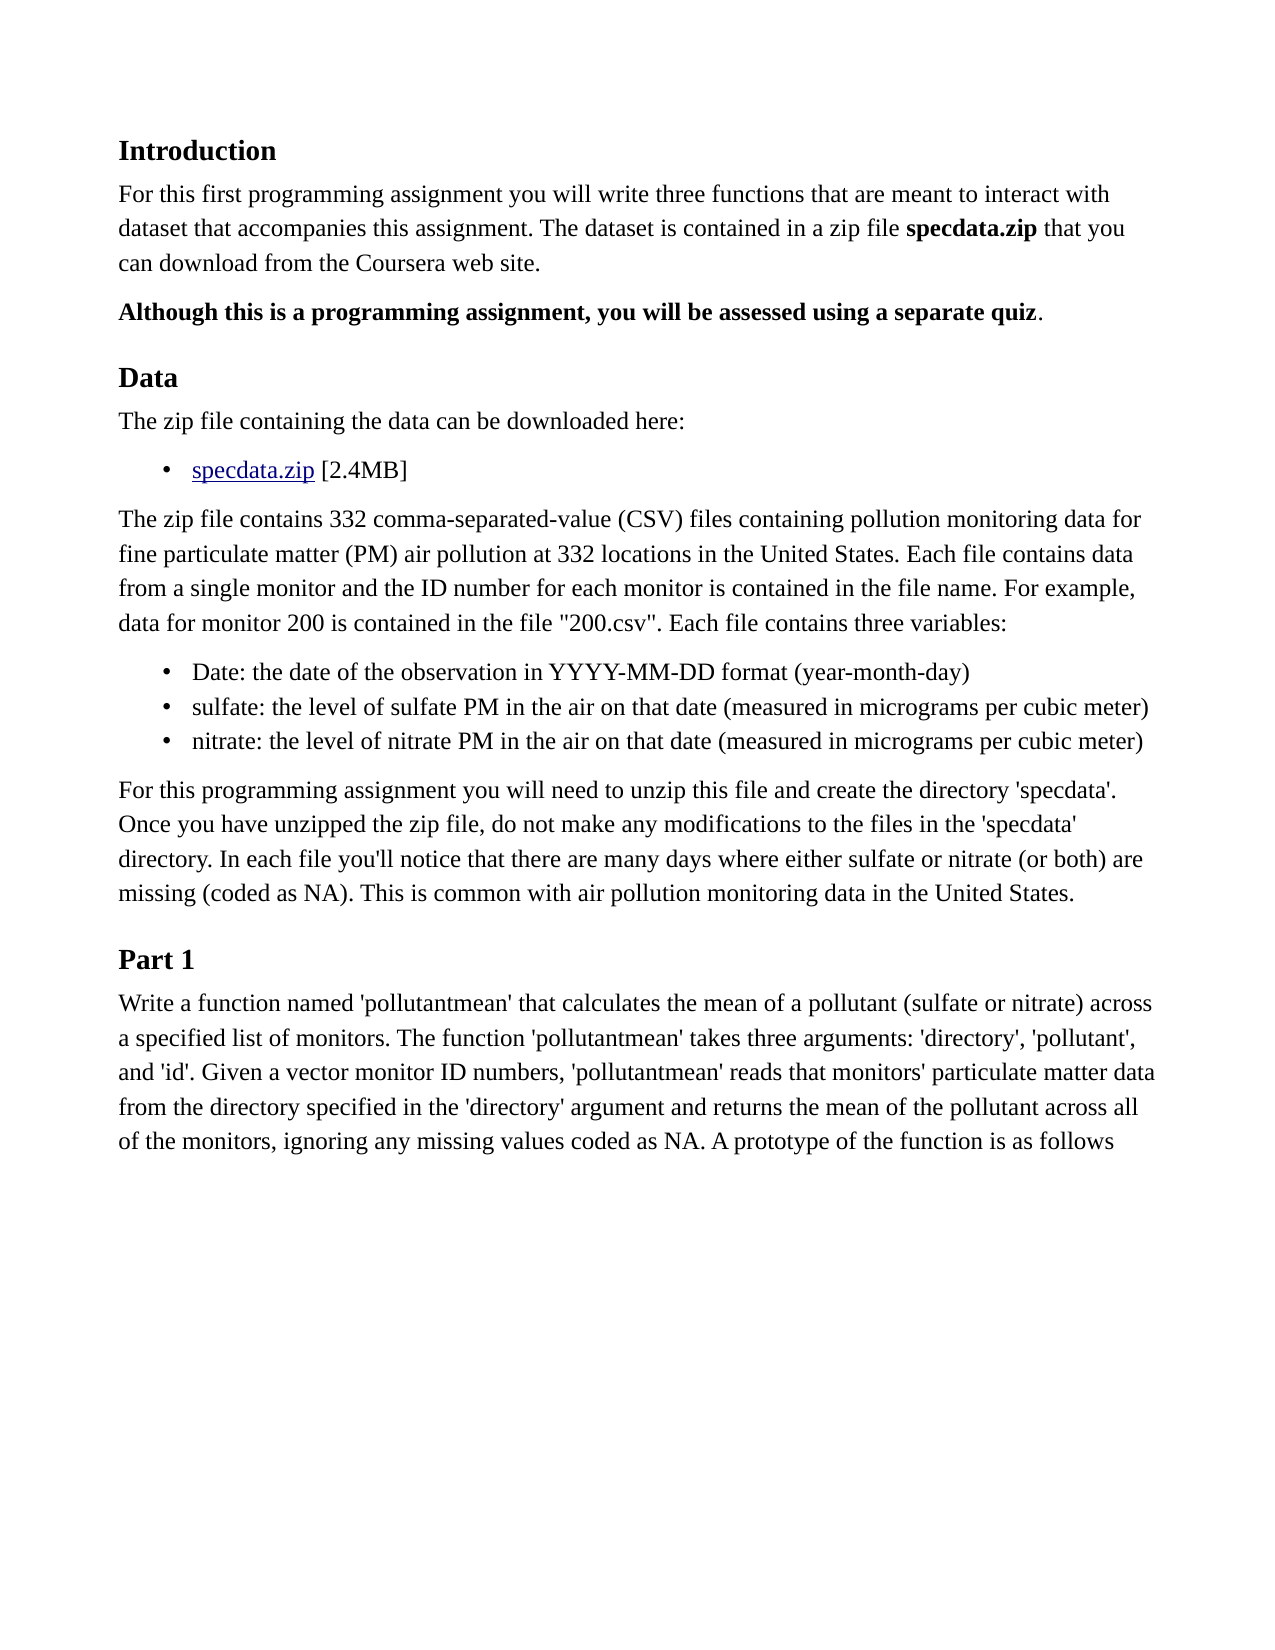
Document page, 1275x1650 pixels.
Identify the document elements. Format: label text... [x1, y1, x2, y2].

text For this programming assignment you will need to unzip this file and create the directory 'specdata'. Once you have unzipped the zip file, do not make any modifications to the files in the 'specdata' directory. In each file you'll notice that there are many days where either sulfate or nitrate (or both) are missing (coded as NA). This is common with air pollution monitoring data in the United States. [118, 775, 1157, 907]
text The zip file contains 332 comma-separated-value (CSV) files containing pollution monitoring data for fine particulate matter (PM) air pollution at 332 locations in the United States. Each file contains data from a single monitor and the ID number for each monitor is contained in the file name. For example, data for monitor 200 is contained in the file "200.csv". Each file contains three variables: [118, 504, 1157, 637]
text Write a function named 'pollutantmean' that calculates the mean of a pollutant (sulfate or nitrate) across a specified list of monitors. The function 'pollutantmean' takes three arguments: 'directory', 'pollutant', and 'id'. Given a vector monitor ID numbers, 'pollutantmean' reads that monitors' particulate matter data from the directory specified in the 'directory' argument and returns the mean of the pollutant across all of the monitors, ignoring any missing values coded as NA. A prototype of the function is as follows [118, 988, 1157, 1155]
list nitrate: the level of nitrate PM in the air on that date (measured in micrograms per cubic meter) [162, 726, 1157, 755]
text For this first programming assignment you will write three functions that are meant to interact with dataset that accompanies this assignment. The dataset is contained in a zip file specdata.zip that you can download from the Coursera web site. [118, 179, 1157, 276]
subtitle Data [118, 360, 1157, 394]
list sulfate: the level of sulfate PM in the air on that date (measured in micrograms per cubic meter) [162, 692, 1157, 720]
text The zip file containing the data can be downloaded here: [118, 406, 1157, 435]
list specdata.zip [2.4MB] [162, 456, 1157, 484]
subtitle Introduction [118, 133, 1157, 166]
subtitle Part 1 [118, 942, 1157, 976]
text Although this is a programming assignment, you will be assessed using a separate quiz. [118, 297, 1157, 326]
list Date: the date of the observation in YYYY-MM-DD format (year-month-day) [162, 657, 1157, 686]
